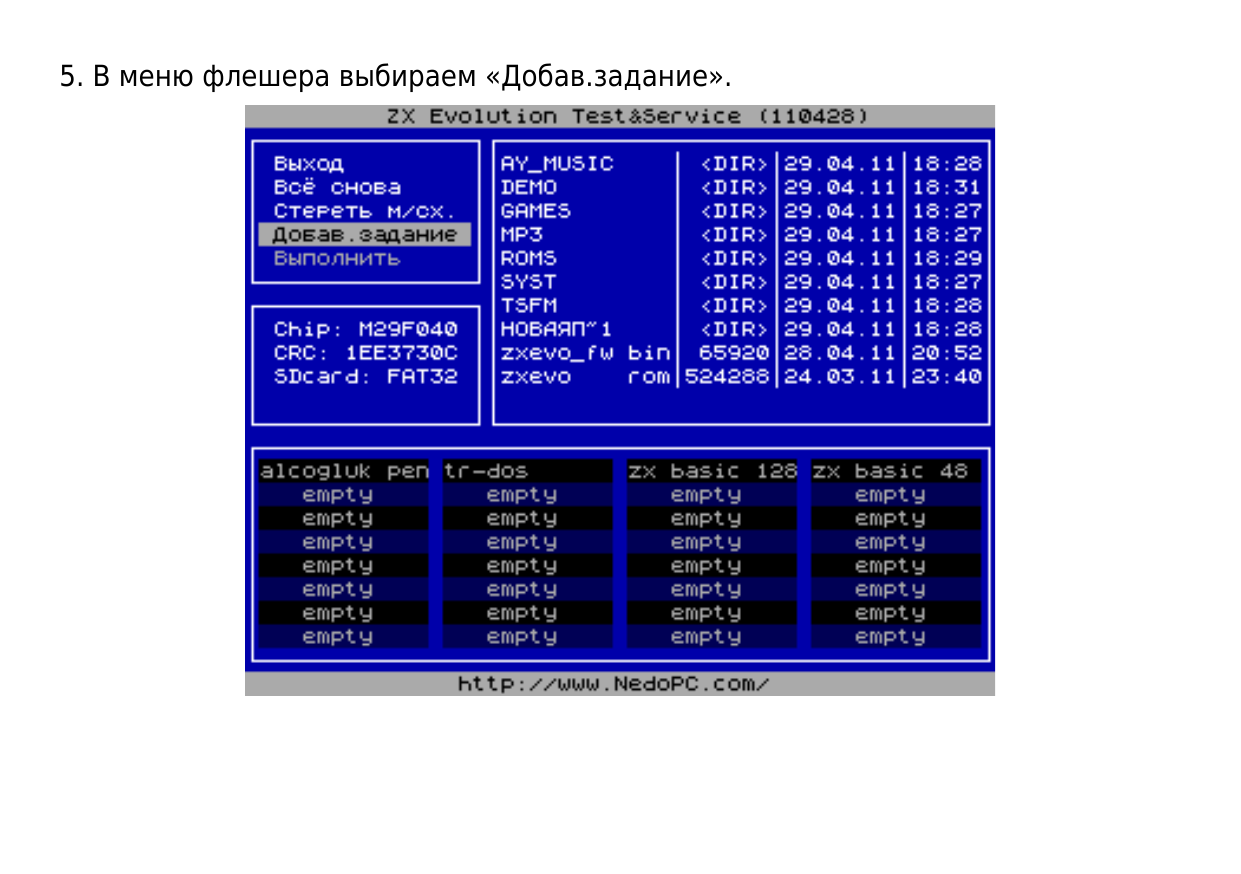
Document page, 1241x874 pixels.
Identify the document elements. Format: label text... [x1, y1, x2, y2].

text 5. В меню флешера выбираем «Добав.задание». [59, 59, 1181, 93]
picture [245, 105, 995, 696]
